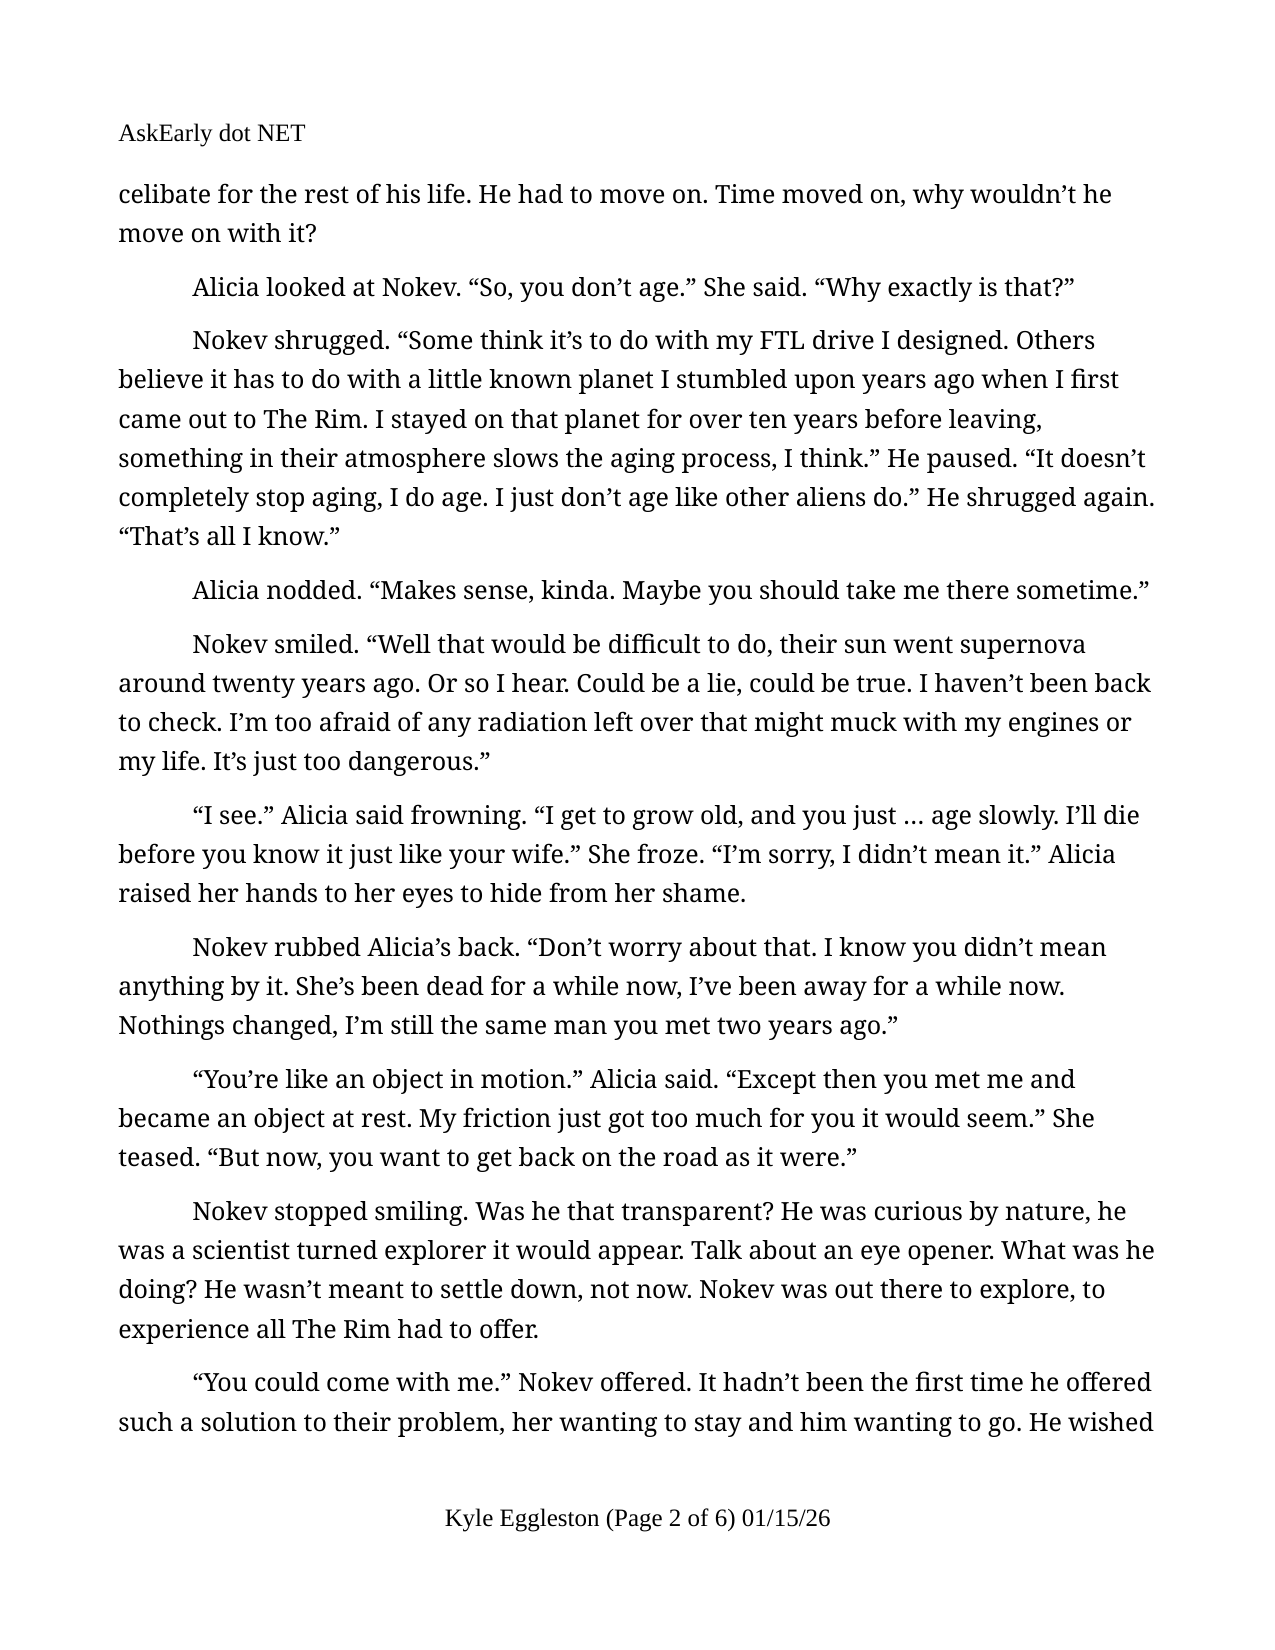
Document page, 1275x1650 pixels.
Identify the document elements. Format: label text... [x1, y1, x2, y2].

text Nokev smiled. “Well that would be difficult to do, their sun went supernova around twenty years ago. Or so I hear. Could be a lie, could be true. I haven’t been back to check. I’m too afraid of any radiation left over that might muck with my engines or my life. It’s just too dangerous.” [118, 626, 1157, 778]
text “You could come with me.” Nokev offered. It hadn’t been the first time he offered such a solution to their problem, her wanting to stay and him wanting to go. He wished [118, 1365, 1157, 1438]
text Alicia nodded. “Makes sense, kinda. Maybe you should take me there sometime.” [118, 573, 1157, 607]
text Nokev shrugged. “Some think it’s to do with my FTL drive I designed. Others believe it has to do with a little known planet I stumbled upon years ago when I first came out to The Rim. I stayed on that planet for over ten years before leaving, something in their atmosphere slows the aging process, I think.” He paused. “It doesn’t completely stop aging, I do age. I just don’t age like other aliens do.” He shrugged again. “That’s all I know.” [118, 323, 1157, 553]
text “I see.” Alicia said frowning. “I get to grow old, and you just … age slowly. I’ll die before you know it just like your wife.” She froze. “I’m sorry, I didn’t mean it.” Alicia raised her hands to her eyes to hide from her shame. [118, 798, 1157, 910]
text Nokev stopped smiling. Was he that transparent? He was curious by nature, he was a scientist turned explorer it would appear. Talk about an eye opener. What was he doing? He wasn’t meant to settle down, not now. Nokev was out there to explore, to experience all The Rim had to offer. [118, 1194, 1157, 1345]
text celibate for the rest of his life. He had to move on. Time moved on, why wouldn’t he move on with it? [118, 176, 1157, 249]
text Nokev rubbed Alicia’s back. “Don’t worry about that. I know you didn’t mean anything by it. She’s been dead for a while now, I’ve been away for a while now. Nothings changed, I’m still the same man you met two years ago.” [118, 930, 1157, 1042]
text Alicia looked at Nokev. “So, you don’t age.” She said. “Why exactly is that?” [118, 269, 1157, 303]
text “You’re like an object in motion.” Alicia said. “Except then you met me and became an object at rest. My friction just got too much for you it would seem.” She teased. “But now, you want to get back on the road as it were.” [118, 1062, 1157, 1174]
